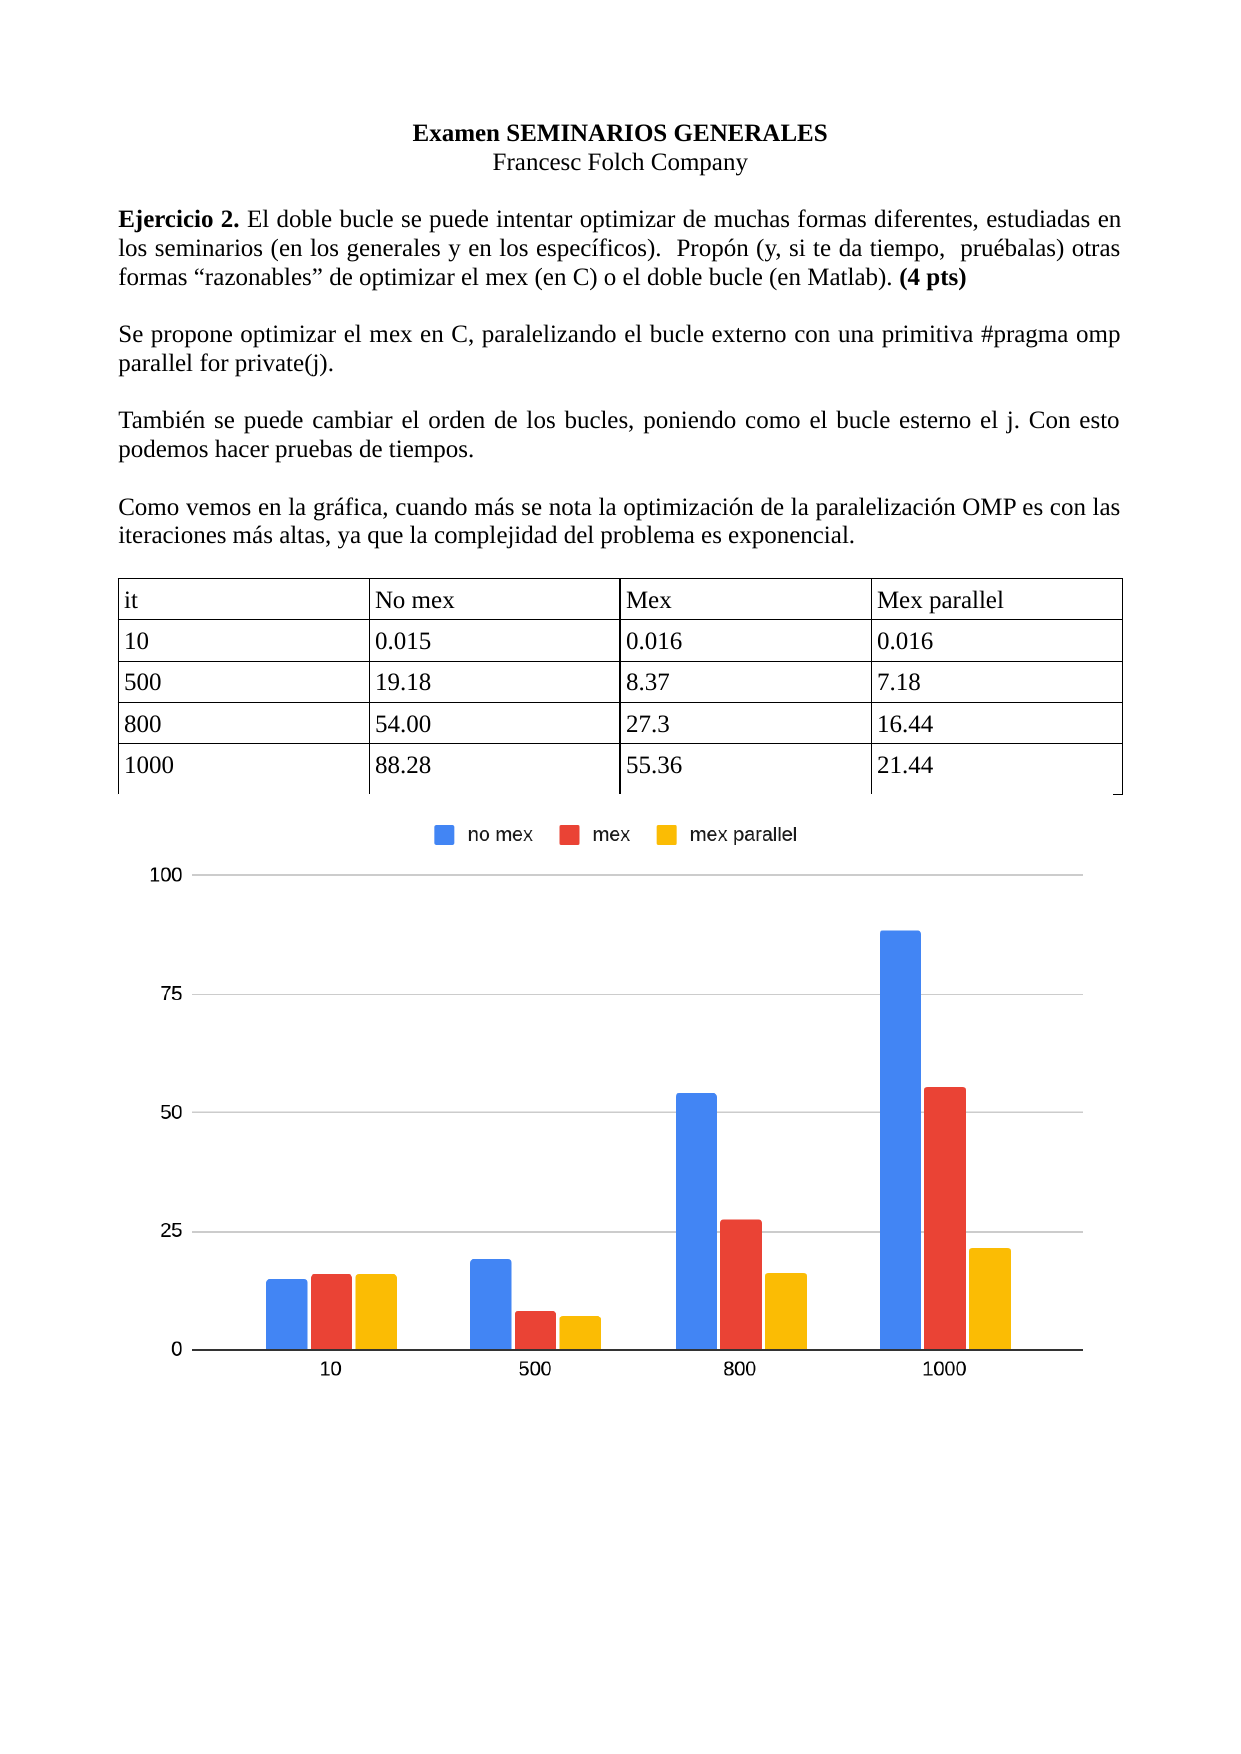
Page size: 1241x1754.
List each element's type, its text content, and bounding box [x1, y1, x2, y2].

text Examen SEMINARIOS GENERALES [118, 118, 1122, 147]
table_cell 500 [119, 662, 369, 702]
table_header Mex parallel [872, 579, 1122, 619]
table_cell 0.016 [621, 620, 871, 661]
text Ejercicio 2. El doble bucle se puede intentar optimizar de muchas formas diferentes, estudiadas en los seminarios (en los generales y en los específicos). Propón (y, si te da tiempo, pruébalas) otras formas “razonables” de optimizar el mex (en C) o el doble bucle (en Matlab). (4 pts) [118, 204, 1122, 291]
text Se propone optimizar el mex en C, paralelizando el bucle externo con una primitiva #pragma omp parallel for private(j). [118, 319, 1122, 377]
text También se puede cambiar el orden de los bucles, poniendo como el bucle esterno el j. Con esto podemos hacer pruebas de tiempos. [118, 406, 1122, 463]
table_cell 800 [119, 703, 369, 743]
table_cell 10 [119, 620, 369, 661]
table_cell 16.44 [872, 703, 1122, 743]
table_cell 19.18 [370, 662, 619, 702]
text Como vemos en la gráfica, cuando más se nota la optimización de la paralelización OMP es con las iteraciones más altas, ya que la complejidad del problema es exponencial. [118, 492, 1122, 549]
table_cell 0.016 [872, 620, 1122, 661]
table_header it [119, 579, 369, 619]
table_cell 88.28 [370, 744, 619, 793]
table_cell 8.37 [621, 662, 871, 702]
table_cell 21.44 [872, 744, 1122, 793]
table_cell 27.3 [621, 703, 871, 743]
table_header Mex [621, 579, 871, 619]
picture [118, 794, 1113, 1410]
table_cell 7.18 [872, 662, 1122, 702]
table_cell 54.00 [370, 703, 619, 743]
table_cell 0.015 [370, 620, 619, 661]
text Francesc Folch Company [118, 147, 1122, 176]
table_header No mex [370, 579, 619, 619]
table_cell 1000 [119, 744, 369, 793]
table_cell 55.36 [621, 744, 871, 793]
